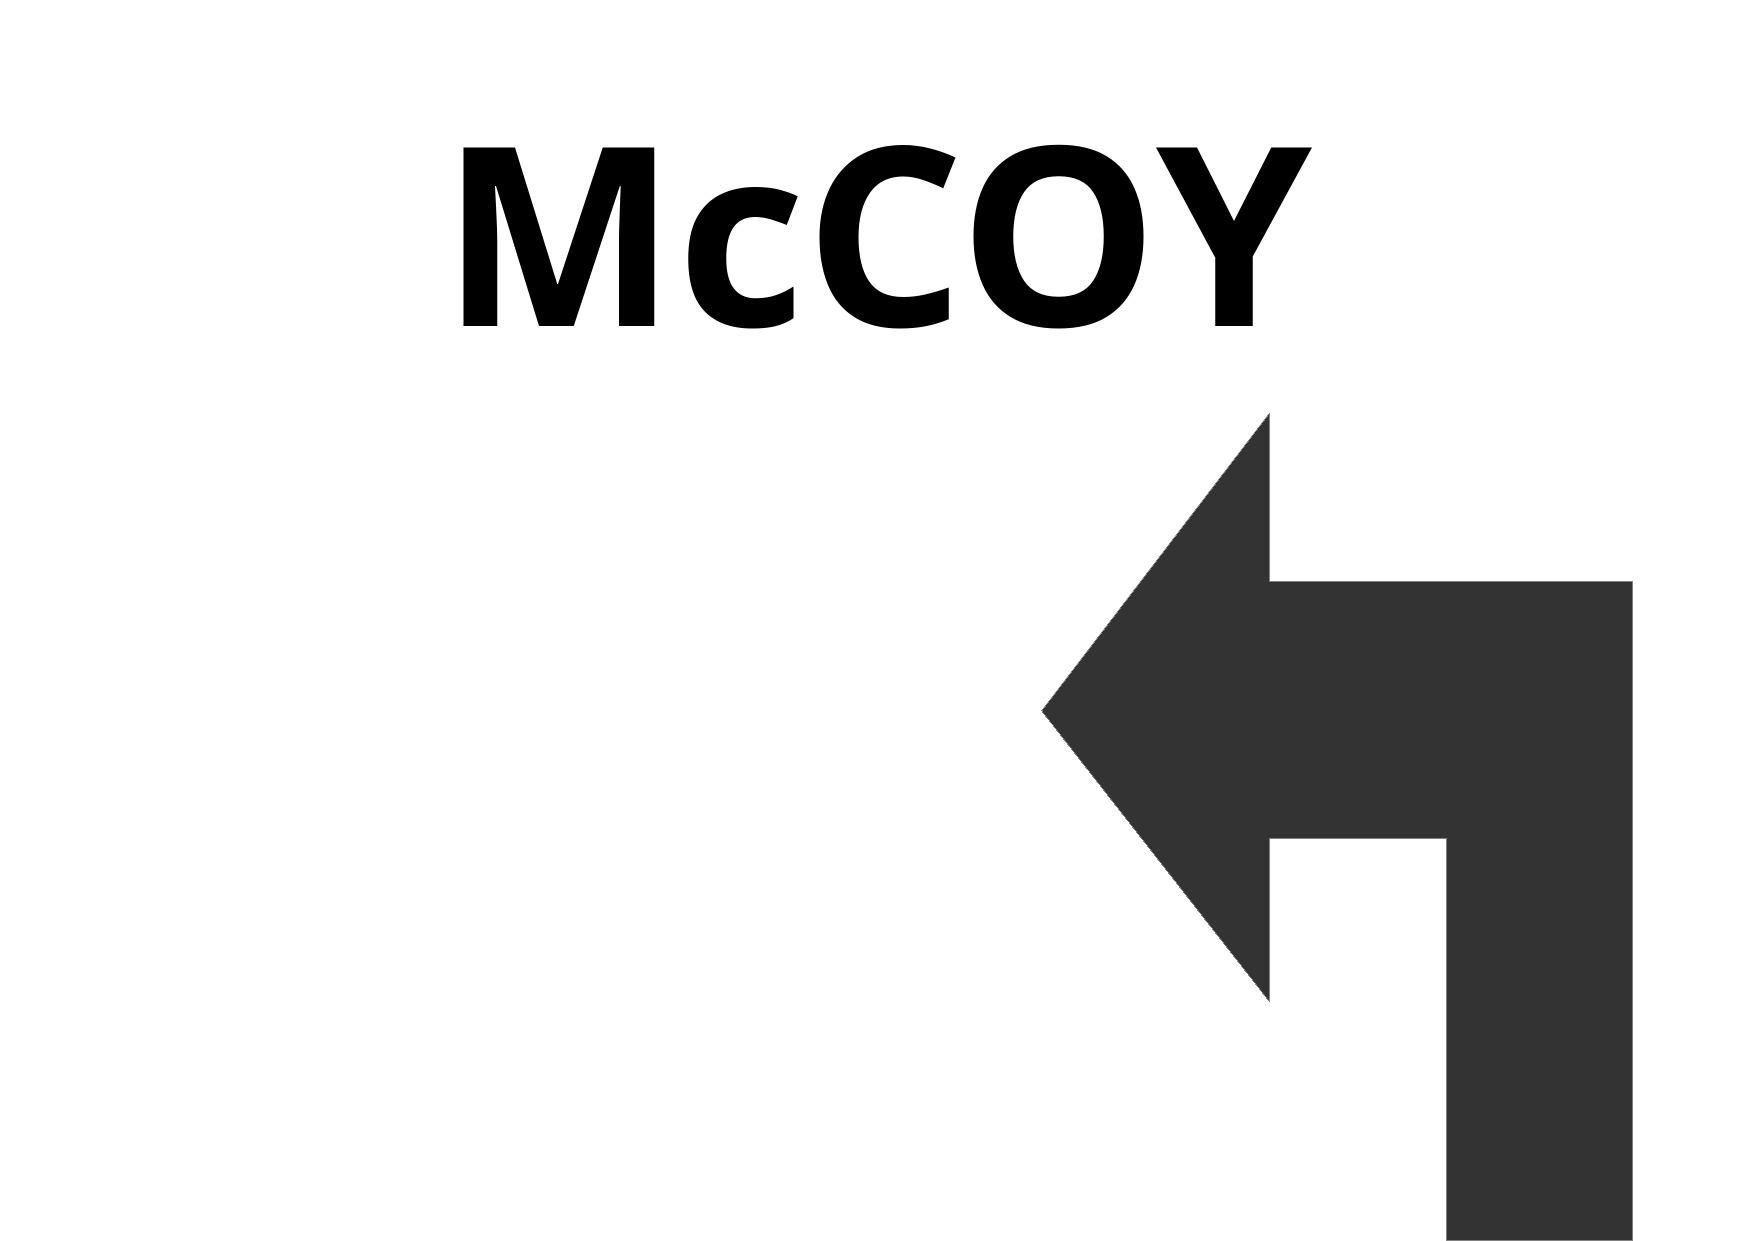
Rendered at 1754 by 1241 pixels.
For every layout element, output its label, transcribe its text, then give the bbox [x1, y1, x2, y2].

text McCOY [59, 59, 1695, 399]
